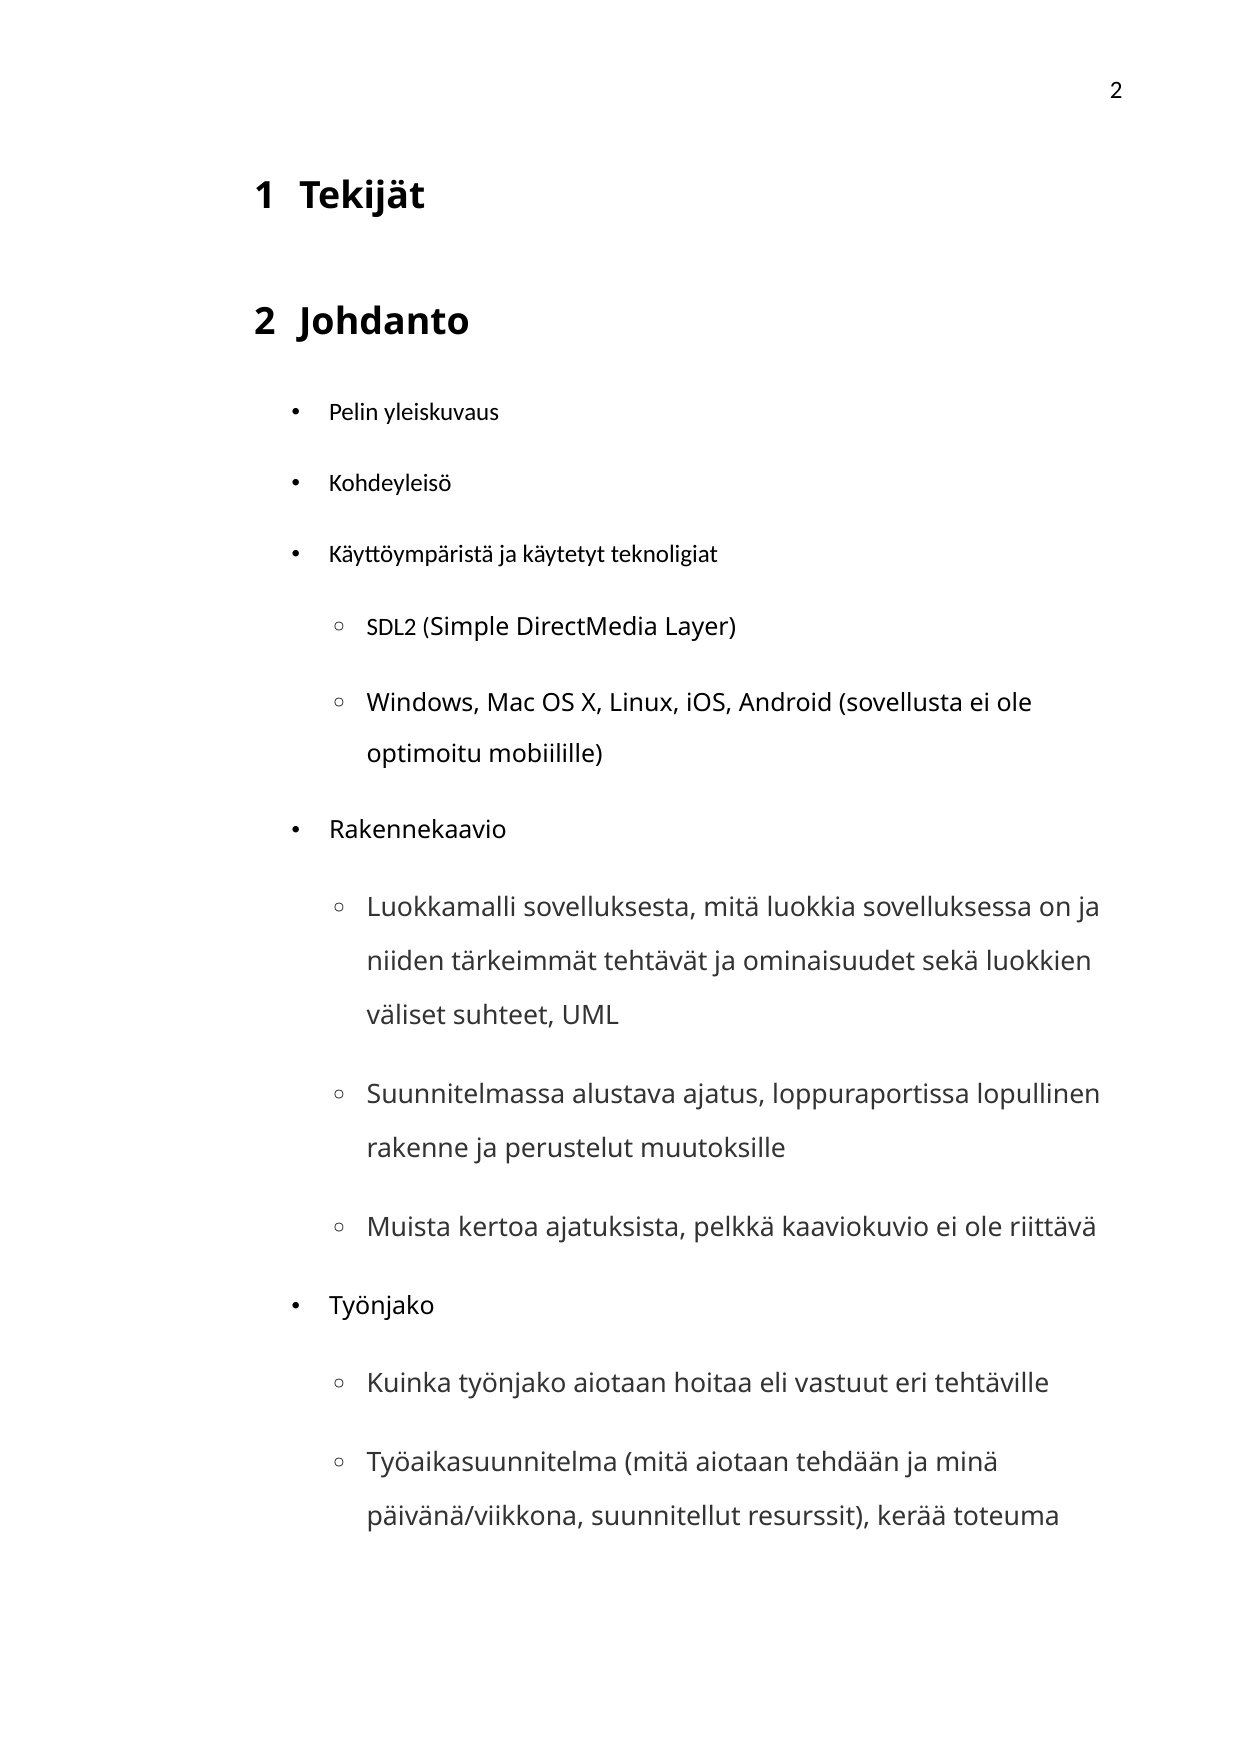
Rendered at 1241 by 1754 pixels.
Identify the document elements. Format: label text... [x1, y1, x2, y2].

list Luokkamalli sovelluksesta, mitä luokkia sovelluksessa on ja niiden tärkeimmät tehtävät ja ominaisuudet sekä luokkien väliset suhteet, UML [329, 888, 1122, 1032]
list Käyttöympäristä ja käytetyt teknoligiat [291, 538, 1122, 568]
subtitle Tekijät [254, 168, 1122, 219]
list Windows, Mac OS X, Linux, iOS, Android (sovellusta ei ole optimoitu mobiilille) [329, 684, 1122, 769]
list Työnjako [291, 1288, 1122, 1322]
list Suunnitelmassa alustava ajatus, loppuraportissa lopullinen rakenne ja perustelut muutoksille [329, 1075, 1122, 1165]
list SDL2 (Simple DirectMedia Layer) [329, 608, 1122, 642]
list Pelin yleiskuvaus [291, 396, 1122, 427]
subtitle Johdanto [254, 295, 1122, 346]
list Kohdeyleisö [291, 467, 1122, 497]
list Rakennekaavio [291, 812, 1122, 846]
list Muista kertoa ajatuksista, pelkkä kaaviokuvio ei ole riittävä [329, 1208, 1122, 1244]
list Kuinka työnjako aiotaan hoitaa eli vastuut eri tehtäville [329, 1364, 1122, 1400]
list Työaikasuunnitelma (mitä aiotaan tehdään ja minä päivänä/viikkona, suunnitellut resurssit), kerää toteuma [329, 1443, 1122, 1533]
